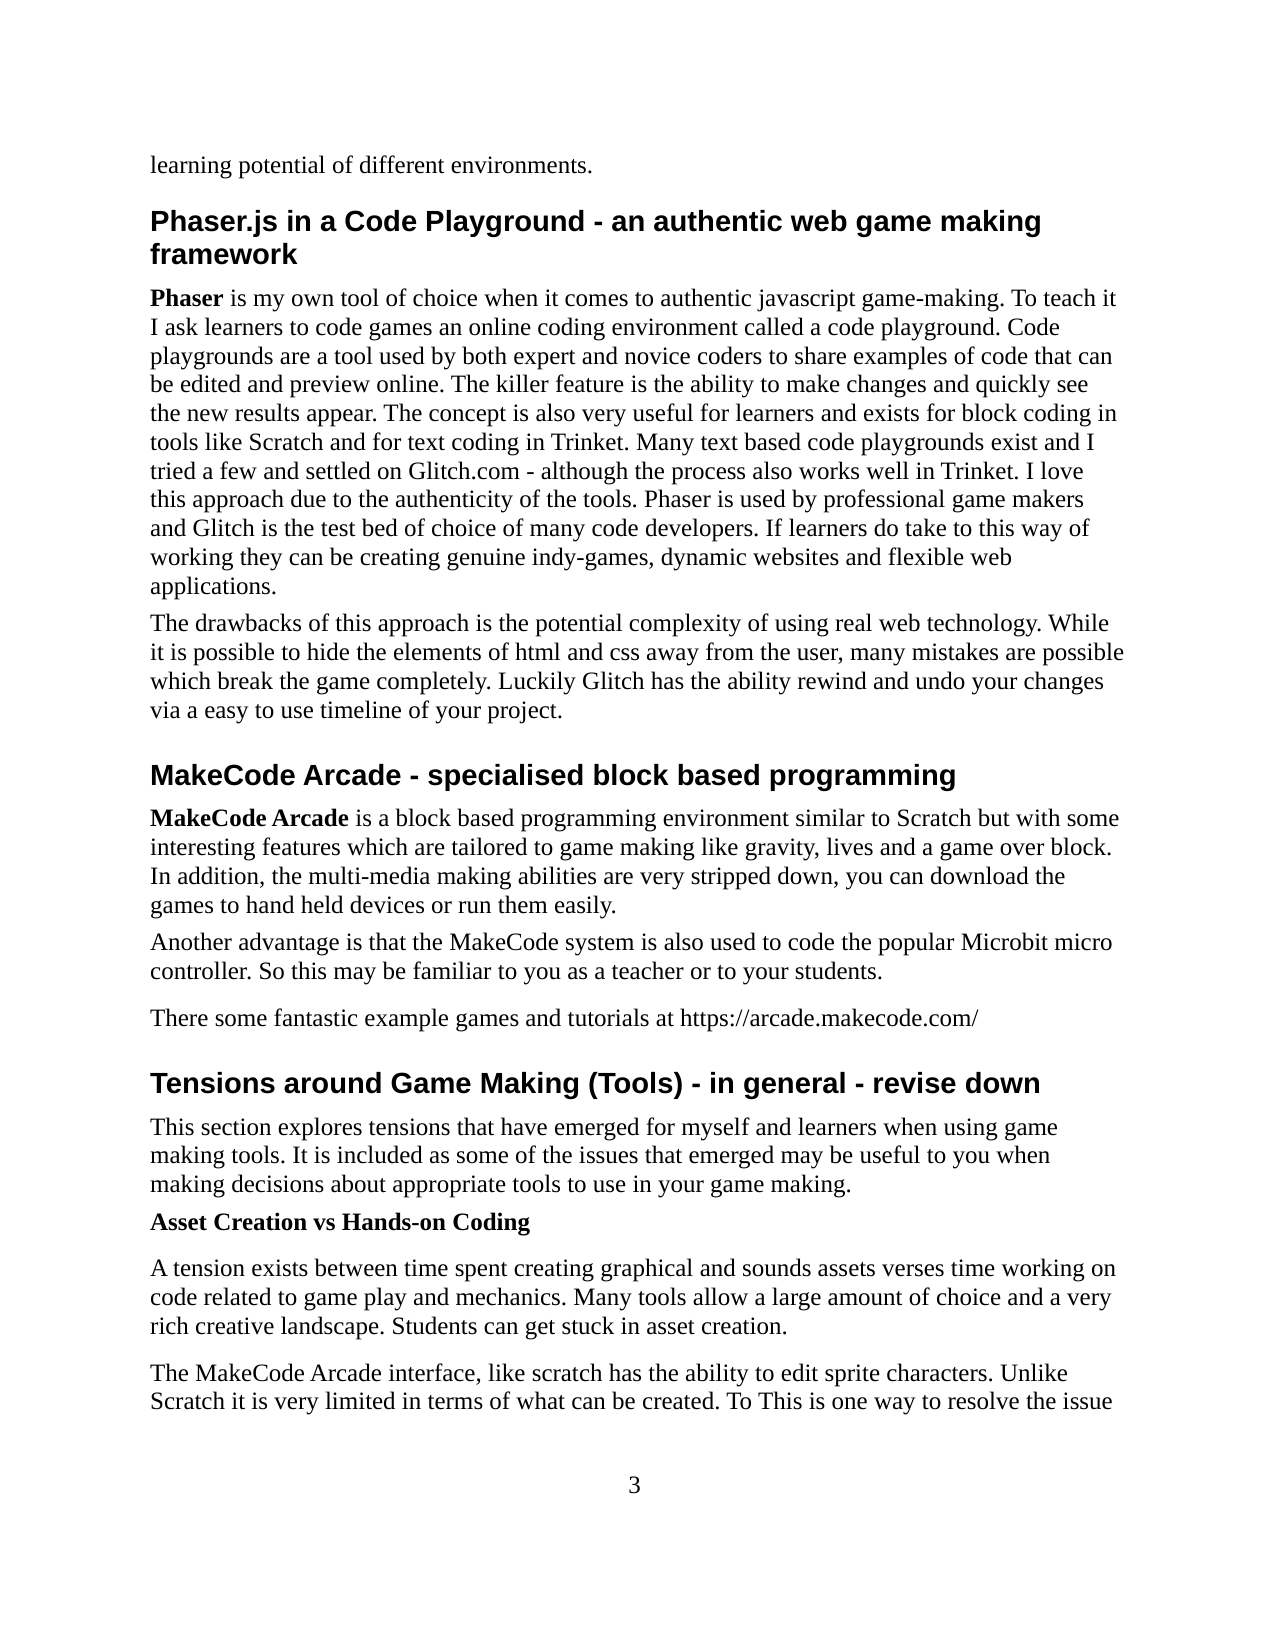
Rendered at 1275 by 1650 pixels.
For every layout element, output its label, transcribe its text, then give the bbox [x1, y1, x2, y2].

text There some fantastic example games and tutorials at https://arcade.makecode.com/ [150, 1003, 1125, 1032]
text learning potential of different environments. [150, 150, 1125, 179]
text Another advantage is that the MakeCode system is also used to code the popular Microbit micro controller. So this may be familiar to you as a teacher or to your students. [150, 927, 1125, 985]
subtitle Tensions around Game Making (Tools) - in general - revise down [150, 1066, 1125, 1099]
subtitle MakeCode Arcade - specialised block based programming [150, 757, 1125, 791]
text The MakeCode Arcade interface, like scratch has the ability to edit sprite characters. Unlike Scratch it is very limited in terms of what can be created. To This is one way to resolve the issue [150, 1358, 1125, 1415]
text The drawbacks of this approach is the potential complexity of using real web technology. While it is possible to hide the elements of html and css away from the user, many mistakes are possible which break the game completely. Luckily Glitch has the ability rewind and undo your changes via a easy to use timeline of your project. [150, 608, 1125, 723]
text Asset Creation vs Hands-on Coding [150, 1207, 1125, 1236]
text This section explores tensions that have emerged for myself and learners when using game making tools. It is included as some of the issues that emerged may be useful to you when making decisions about appropriate tools to use in your game making. [150, 1112, 1125, 1198]
subtitle Phaser.js in a Code Playground - an authentic web game making framework [150, 204, 1125, 271]
text A tension exists between time spent creating graphical and sounds assets verses time working on code related to game play and mechanics. Many tools allow a large amount of choice and a very rich creative landscape. Students can get stuck in asset creation. [150, 1253, 1125, 1340]
text MakeCode Arcade is a block based programming environment similar to Scratch but with some interesting features which are tailored to game making like gravity, lives and a game over block. In addition, the multi-media making abilities are very stripped down, you can download the games to hand held devices or run them easily. [150, 803, 1125, 918]
text Phaser is my own tool of choice when it comes to authentic javascript game-making. To teach it I ask learners to code games an online coding environment called a code playground. Code playgrounds are a tool used by both expert and novice coders to share examples of code that can be edited and preview online. The killer feature is the ability to make changes and quickly see the new results appear. The concept is also very useful for learners and exists for block coding in tools like Scratch and for text coding in Trinket. Many text based code playgrounds exist and I tried a few and settled on Glitch.com - although the process also works well in Trinket. I love this approach due to the authenticity of the tools. Phaser is used by professional game makers and Glitch is the test bed of choice of many code developers. If learners do take to this way of working they can be creating genuine indy-games, dynamic websites and flexible web applications. [150, 283, 1125, 599]
